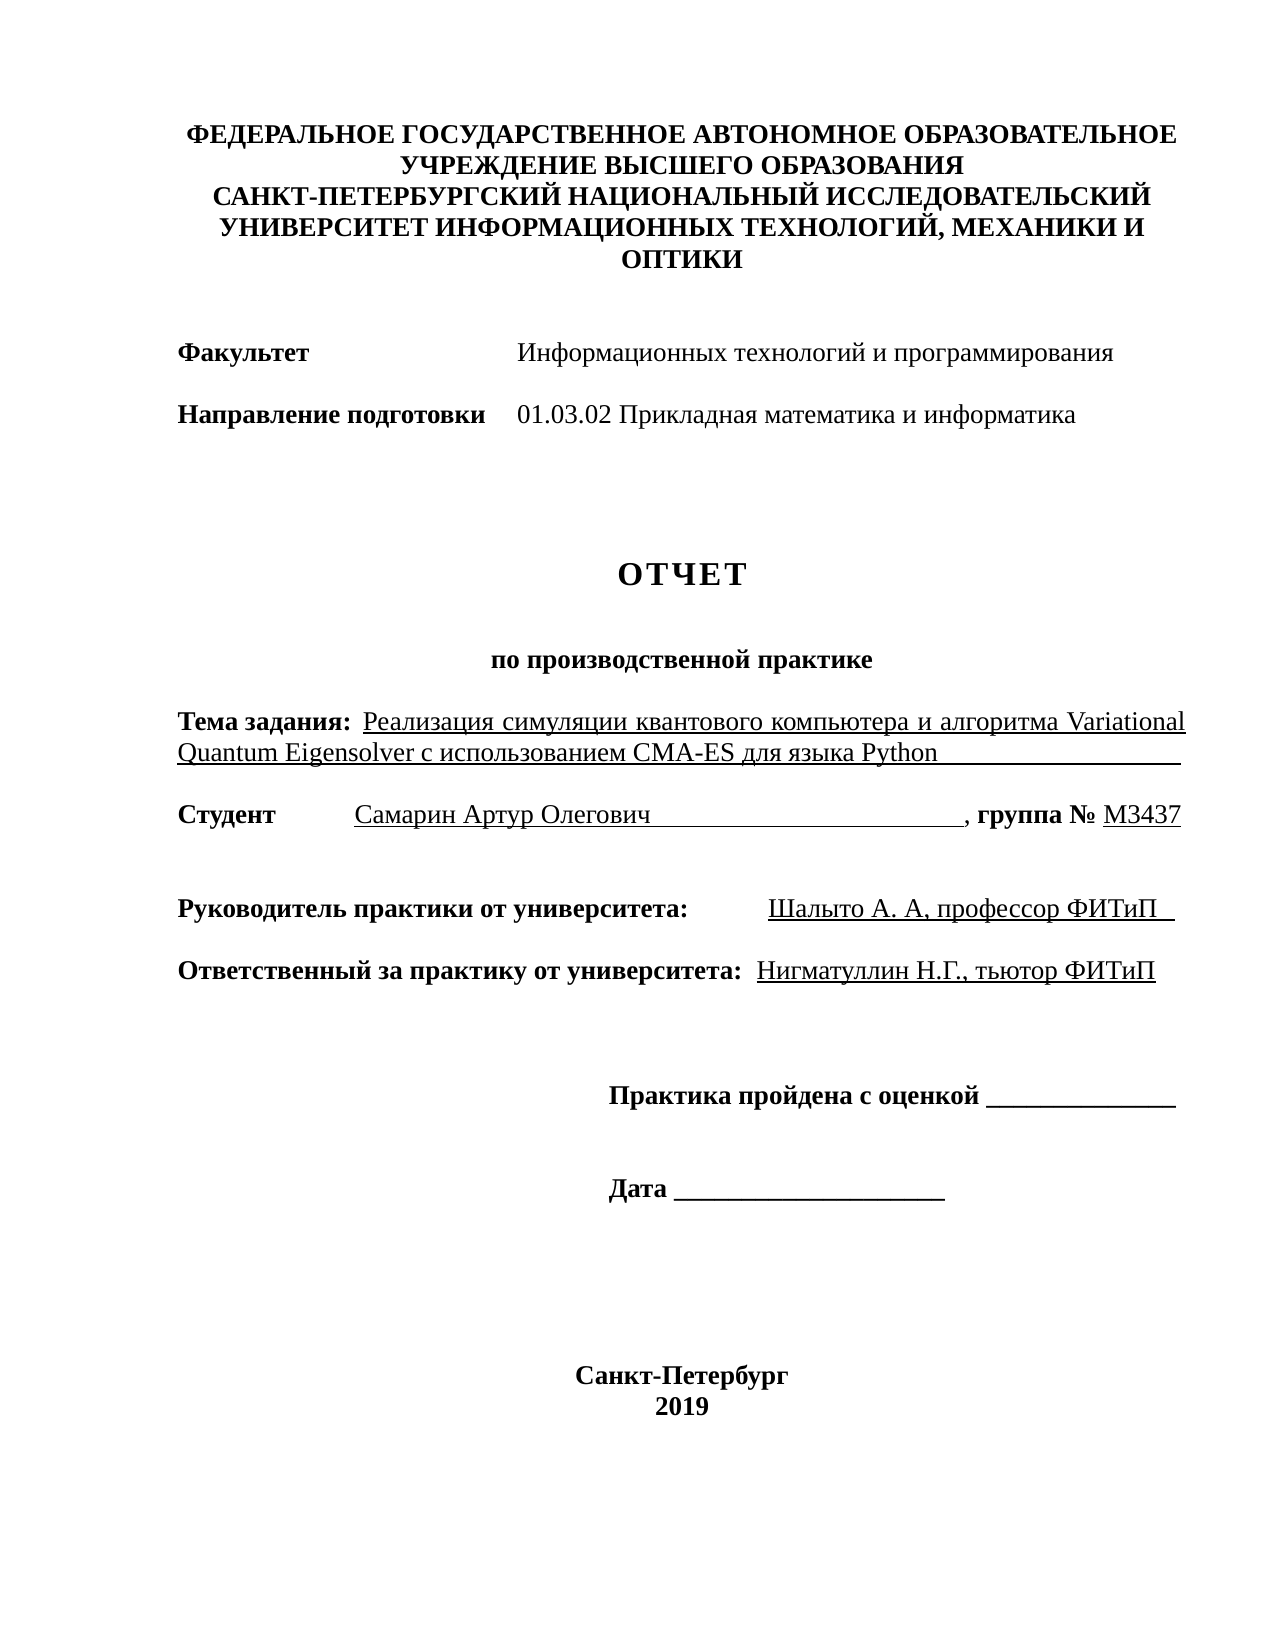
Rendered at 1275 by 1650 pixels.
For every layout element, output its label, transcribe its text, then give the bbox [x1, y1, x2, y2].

text Факультет Информационных технологий и программирования [177, 336, 1186, 367]
text 2019 [177, 1390, 1186, 1421]
text Дата ____________________ [608, 1172, 1186, 1203]
text Руководитель практики от университета: Шалыто А. А, профессор ФИТиП [177, 892, 1186, 923]
text Ответственный за практику от университета: Нигматуллин Н.Г., тьютор ФИТиП [177, 954, 1186, 985]
text Тема задания: Реализация симуляции квантового компьютера и алгоритма Variational Quantum Eigensolver с использованием CMA-ES для языка Python [177, 705, 1186, 767]
text Направление подготовки 01.03.02 Прикладная математика и информатика [177, 398, 1186, 429]
text Студент Самарин Артур Олегович , группа № M3437 [177, 798, 1186, 830]
text ОТЧЕТ [177, 554, 1186, 592]
text Санкт-Петербург [177, 1359, 1186, 1390]
text Санкт-Петербургский национальный исследовательский университет информационных технологий, механики и оптики [177, 180, 1186, 274]
text федеральное государственное автономное образовательное учреждение высшего образования [177, 118, 1186, 180]
text Практика пройдена с оценкой ______________ [608, 1079, 1186, 1110]
text по производственной практике [177, 643, 1186, 674]
